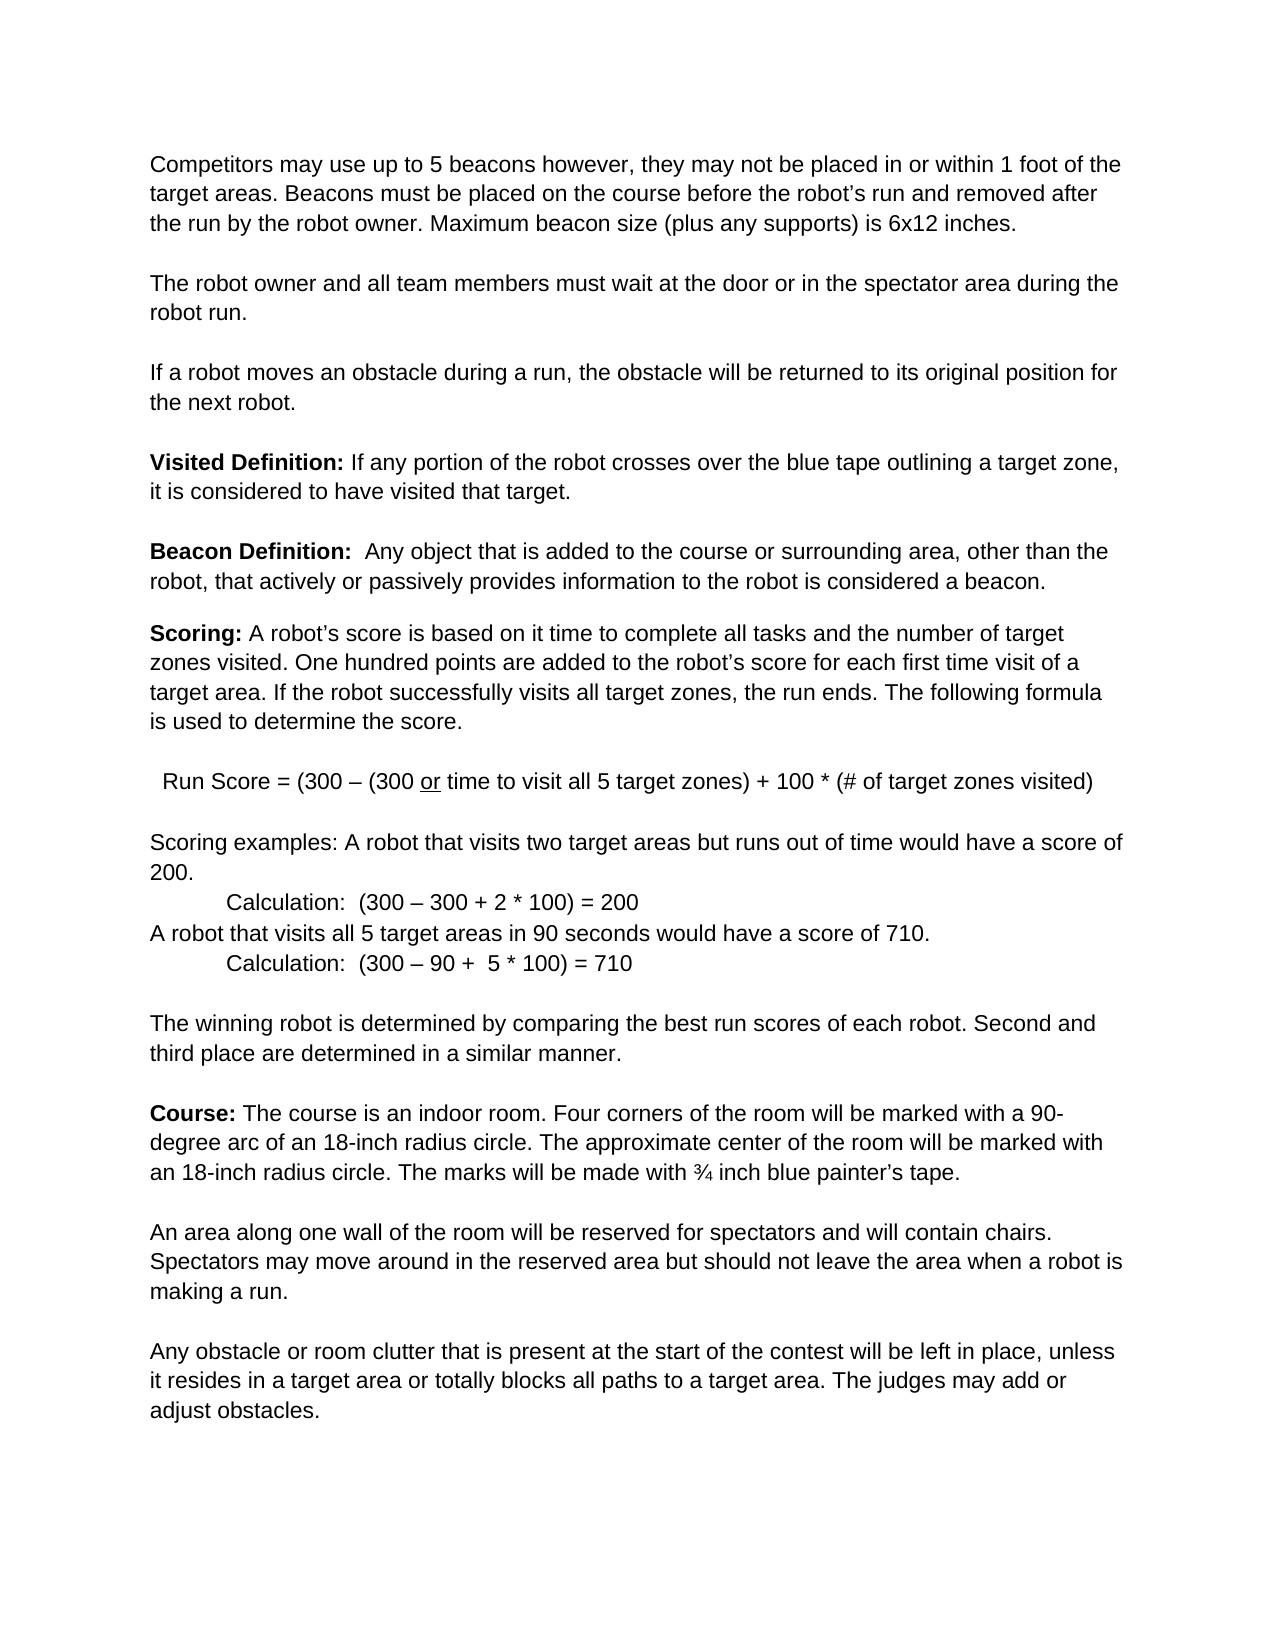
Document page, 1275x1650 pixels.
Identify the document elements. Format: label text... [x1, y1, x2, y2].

text Scoring examples: A robot that visits two target areas but runs out of time would have a score of [149, 828, 1125, 855]
text Any obstacle or room clutter that is present at the start of the contest will be left in place, unless it resides in a target area or totally blocks all paths to a target area. The judges may add or adjust obstacles. [149, 1338, 1125, 1423]
text 200. [149, 859, 1125, 885]
text Scoring: A robot’s score is based on it time to complete all tasks and the number of target zones visited. One hundred points are added to the robot’s score for each first time visit of a target area. If the robot successfully visits all target zones, the run ends. The following formula is used to determine the score. [149, 619, 1125, 734]
text An area along one wall of the room will be reserved for spectators and will contain chairs. Spectators may move around in the reserved area but should not leave the area when a robot is making a run. [149, 1219, 1125, 1304]
text The robot owner and all team members must wait at the door or in the spectator area during the robot run. [149, 269, 1125, 325]
text Calculation: (300 – 300 + 2 * 100) = 200 [149, 889, 1125, 916]
text A robot that visits all 5 target areas in 90 seconds would have a score of 710. [149, 919, 1125, 946]
text Competitors may use up to 5 beacons however, they may not be placed in or within 1 foot of the target areas. Beacons must be placed on the course before the robot’s run and removed after the run by the robot owner. Maximum beacon size (plus any supports) is 6x12 inches. [149, 151, 1125, 236]
text Run Score = (300 – (300 or time to visit all 5 target zones) + 100 * (# of target zones visited) [149, 768, 1125, 794]
text Calculation: (300 – 90 + 5 * 100) = 710 [149, 950, 1125, 976]
text Visited Definition: If any portion of the robot crosses over the blue tape outlining a target zone, it is considered to have visited that target. [149, 449, 1125, 504]
text Course: The course is an indoor room. Four corners of the room will be marked with a 90-degree arc of an 18-inch radius circle. The approximate center of the room will be marked with an 18-inch radius circle. The marks will be made with ¾ inch blue painter’s tape. [149, 1099, 1125, 1185]
text The winning robot is determined by comparing the best run scores of each robot. Second and third place are determined in a similar manner. [149, 1010, 1125, 1066]
text Beacon Definition: Any object that is added to the course or surrounding area, other than the robot, that actively or passively provides information to the robot is considered a beacon. [149, 538, 1125, 594]
text If a robot moves an obstacle during a run, the obstacle will be returned to its original position for the next robot. [149, 359, 1125, 415]
